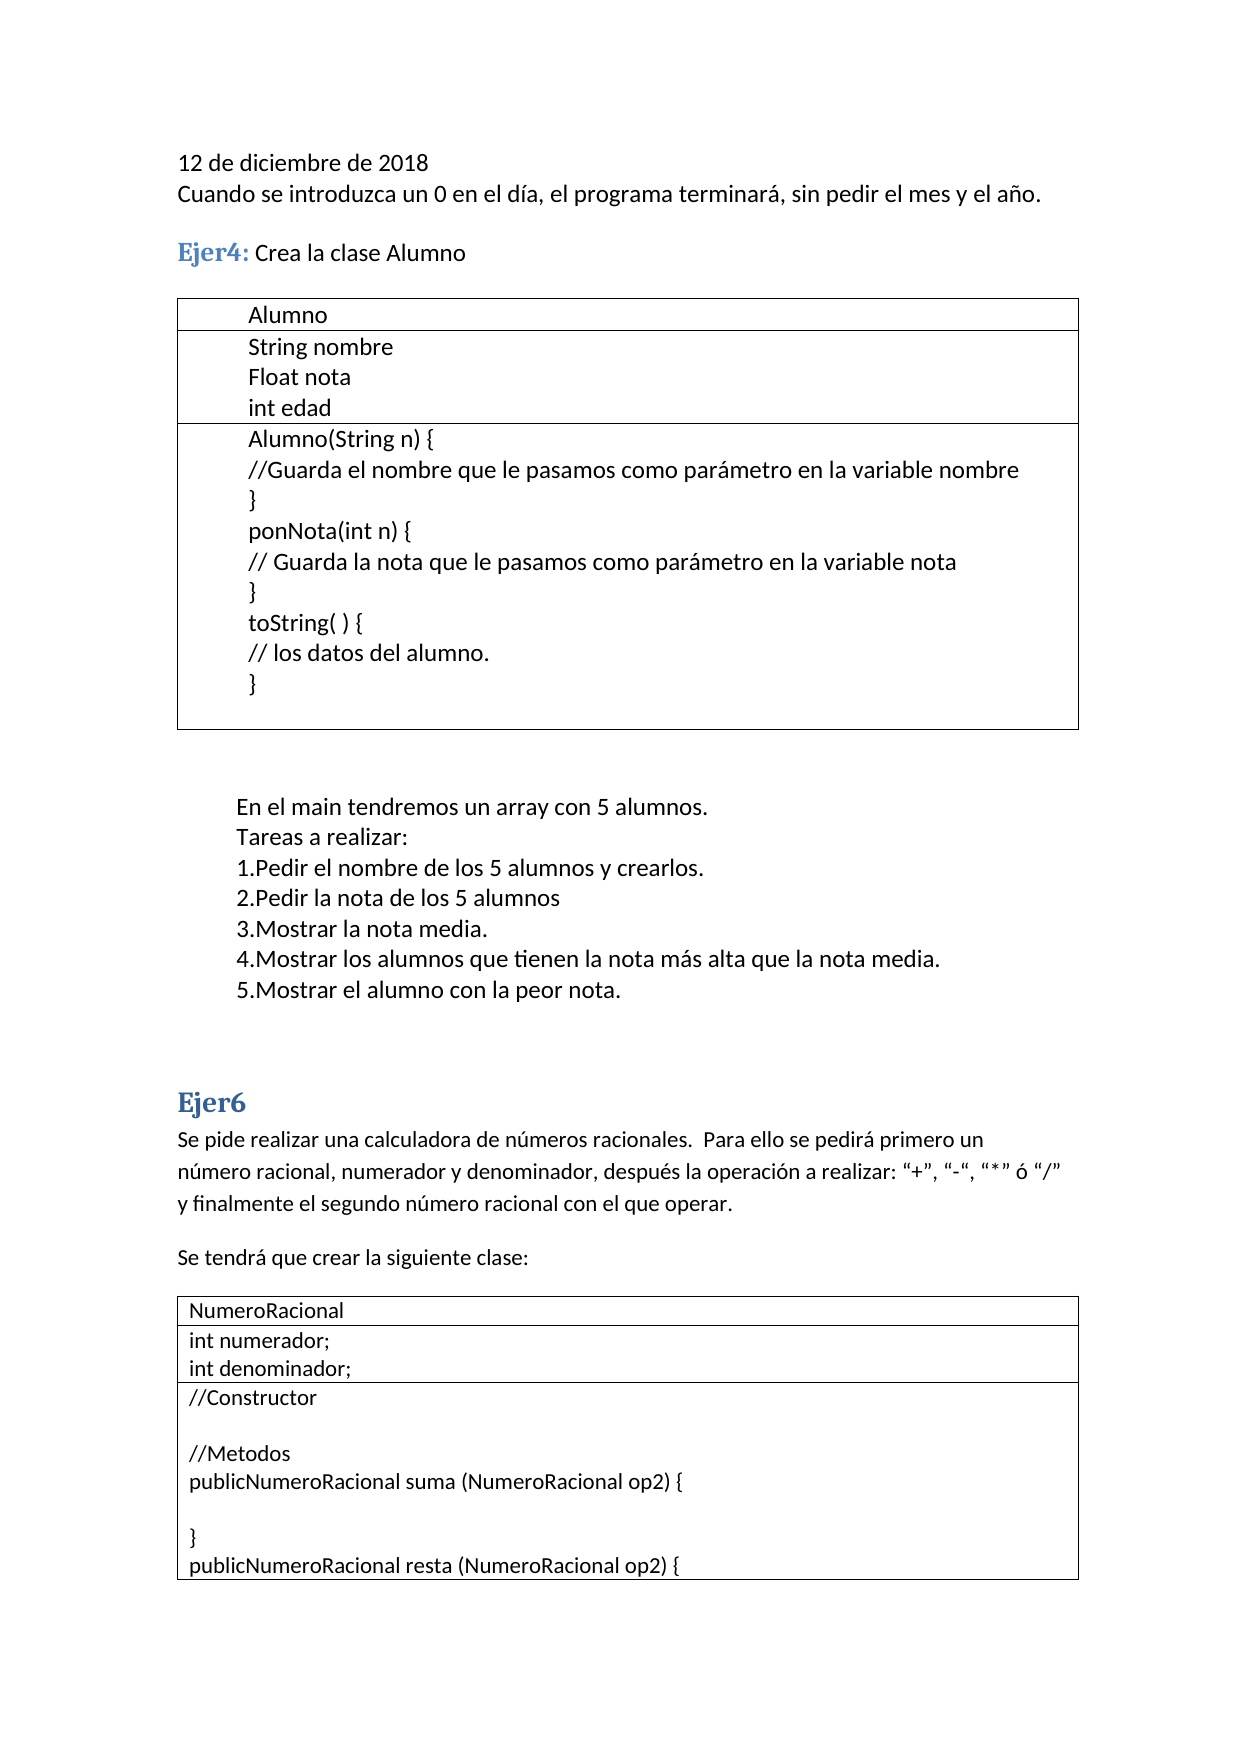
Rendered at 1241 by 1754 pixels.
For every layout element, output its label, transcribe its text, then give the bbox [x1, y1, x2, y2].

text Ejer4: Crea la clase Alumno [177, 237, 1063, 268]
text 5.Mostrar el alumno con la peor nota. [177, 974, 1063, 1004]
subtitle Ejer6 [177, 1087, 1063, 1120]
text Se pide realizar una calculadora de números racionales. Para ello se pedirá primero un número racional, numerador y denominador, después la operación a realizar: “+”, “-“, “*” ó “/” y finalmente el segundo número racional con el que operar. [177, 1125, 1063, 1218]
text 3.Mostrar la nota media. [177, 913, 1063, 943]
table_cell Alumno(String n) { //Guarda el nombre que le pasamos como parámetro en la variable nombre } ponNota(int n) { // Guarda la nota que le pasamos como parámetro en la variable nota } toString( ) { // los datos del alumno. } [178, 424, 1078, 729]
text Tareas a realizar: [177, 821, 1063, 852]
table_cell String nombre Float nota int edad [178, 331, 189, 422]
table_header Alumno [178, 299, 189, 330]
text 4.Mostrar los alumnos que tienen la nota más alta que la nota media. [177, 943, 1063, 974]
text 1.Pedir el nombre de los 5 alumnos y crearlos. [177, 852, 1063, 882]
table_header Alumno [1067, 299, 1078, 330]
text 12 de diciembre de 2018 [177, 148, 1063, 178]
table_cell int numerador; int denominador; [178, 1326, 1078, 1382]
text Se tendrá que crear la siguiente clase: [177, 1243, 1063, 1271]
text Cuando se introduzca un 0 en el día, el programa terminará, sin pedir el mes y el año. [177, 178, 1063, 209]
table_cell String nombre Float nota int edad [1067, 331, 1078, 422]
text En el main tendremos un array con 5 alumnos. [177, 791, 1063, 821]
text 2.Pedir la nota de los 5 alumnos [177, 882, 1063, 913]
table_header NumeroRacional [178, 1297, 1078, 1325]
table_cell //Constructor //Metodos publicNumeroRacional suma (NumeroRacional op2) { } publicNumeroRacional resta (NumeroRacional op2) { [178, 1383, 1078, 1579]
